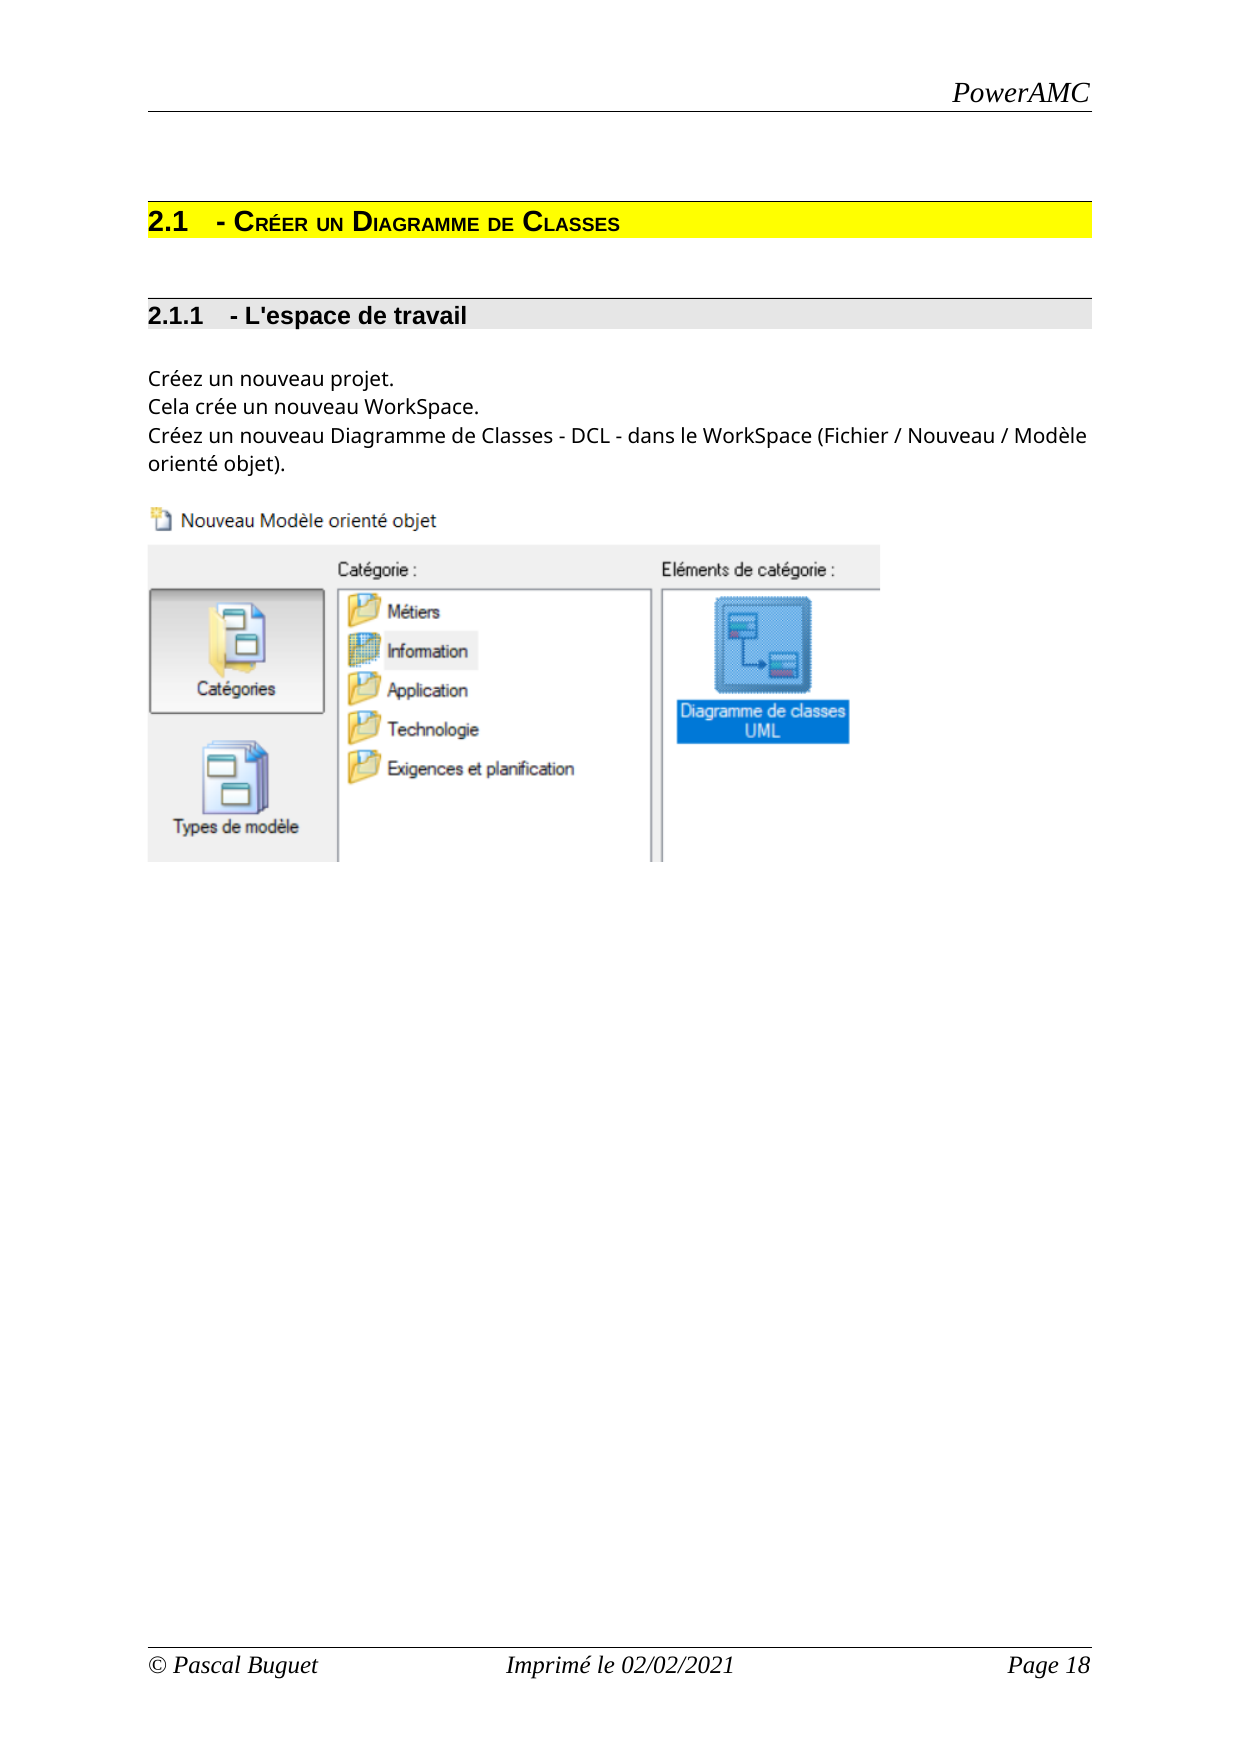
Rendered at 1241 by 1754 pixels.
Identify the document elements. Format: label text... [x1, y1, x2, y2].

text Cela crée un nouveau WorkSpace. [148, 392, 1092, 421]
subtitle - Créer un Diagramme de Classes [148, 202, 1092, 238]
subtitle - L'espace de travail [148, 299, 1092, 329]
picture [147, 506, 881, 862]
text Créez un nouveau projet. [148, 364, 1092, 392]
text Créez un nouveau Diagramme de Classes - DCL - dans le WorkSpace (Fichier / Nouveau / Modèle orienté objet). [148, 421, 1092, 478]
